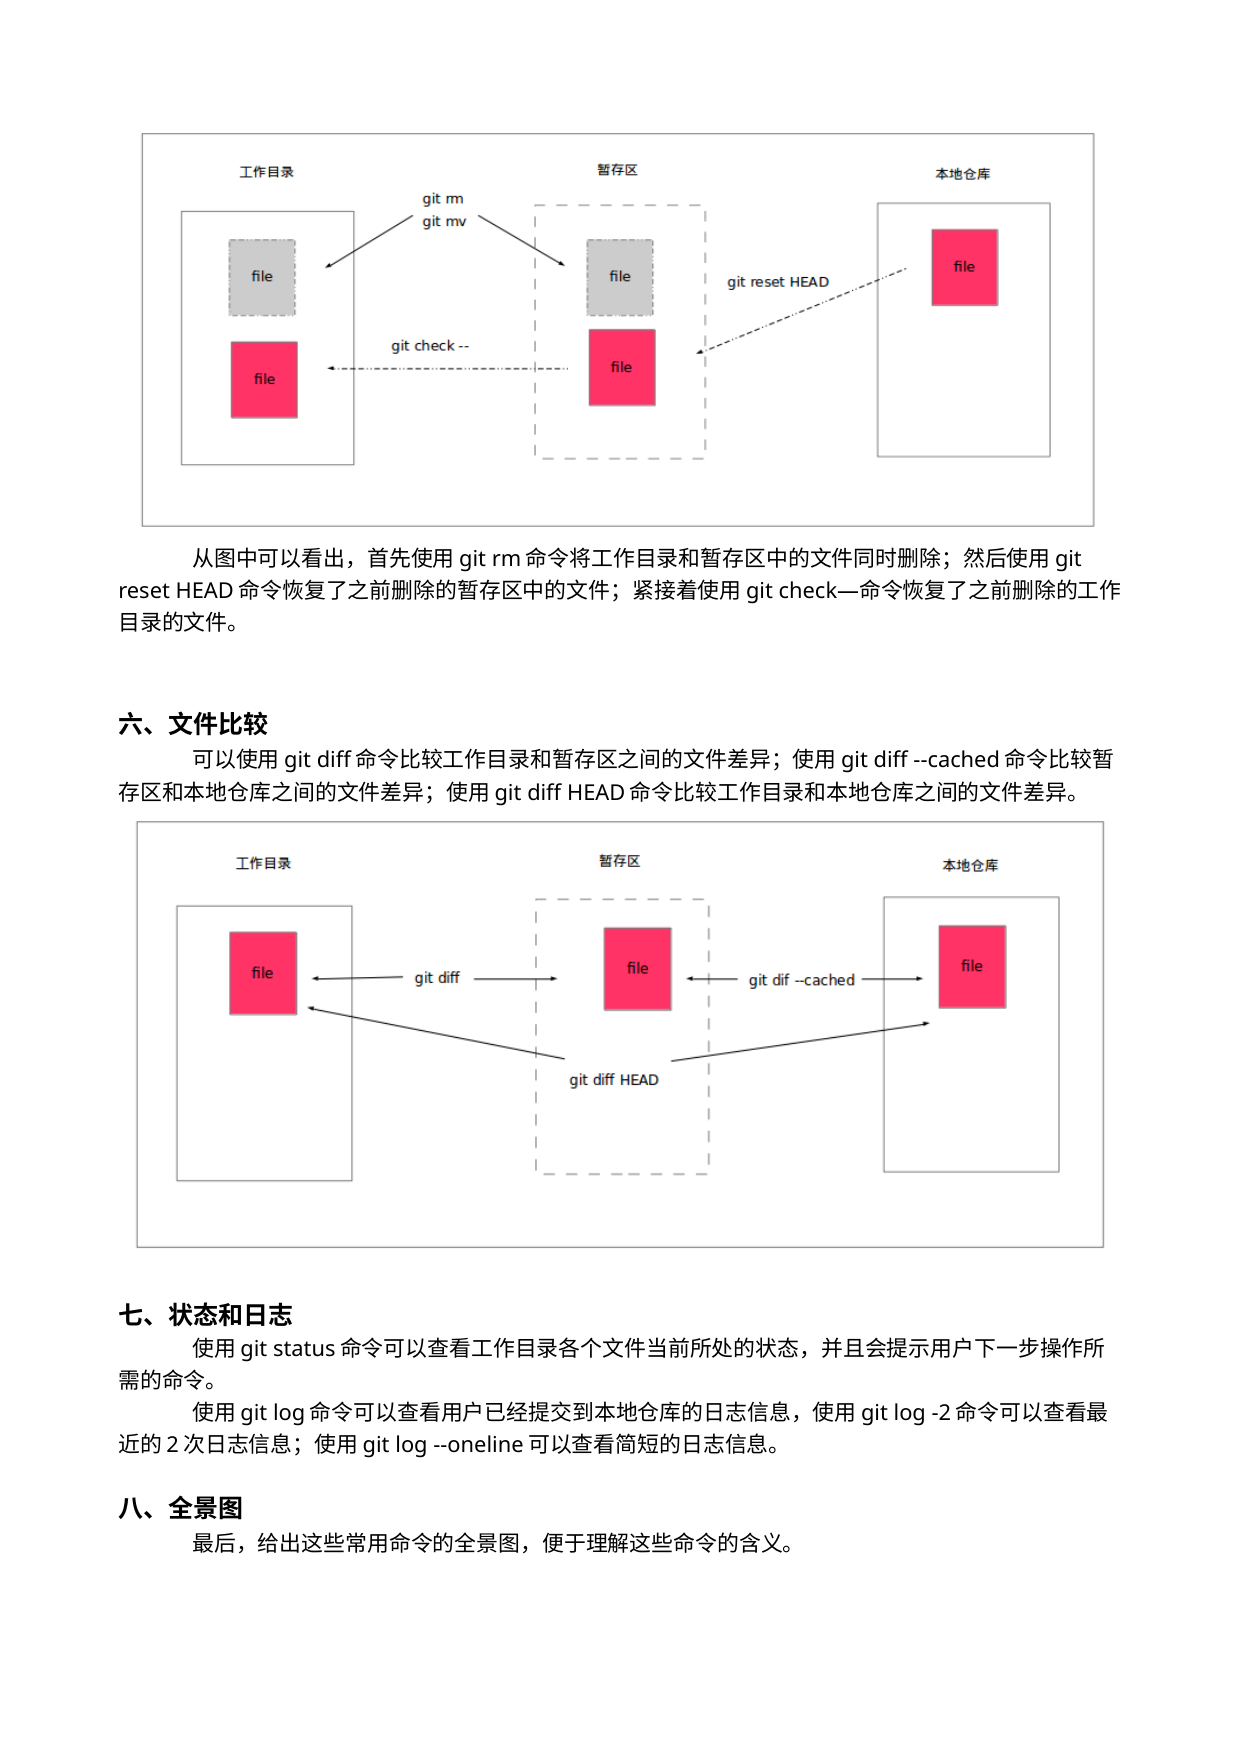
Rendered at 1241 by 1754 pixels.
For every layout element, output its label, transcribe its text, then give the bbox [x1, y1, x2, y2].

text 使用git log命令可以查看用户已经提交到本地仓库的日志信息，使用git log -2命令可以查看最近的2次日志信息；使用git log --oneline可以查看简短的日志信息。 [118, 1395, 1122, 1458]
picture [121, 118, 1120, 542]
text 从图中可以看出，首先使用git rm命令将工作目录和暂存区中的文件同时删除；然后使用git reset HEAD命令恢复了之前删除的暂存区中的文件；紧接着使用git check—命令恢复了之前删除的工作目录的文件。 [118, 118, 1122, 636]
text 可以使用git diff命令比较工作目录和暂存区之间的文件差异；使用git diff --cached命令比较暂存区和本地仓库之间的文件差异；使用git diff HEAD命令比较工作目录和本地仓库之间的文件差异。 [118, 741, 1122, 806]
text 八、全景图 [118, 1488, 1122, 1524]
picture [118, 806, 1123, 1261]
text 使用git status命令可以查看工作目录各个文件当前所处的状态，并且会提示用户下一步操作所需的命令。 [118, 1331, 1122, 1395]
text 最后，给出这些常用命令的全景图，便于理解这些命令的含义。 [118, 1524, 1122, 1558]
text 七、状态和日志 [118, 1295, 1122, 1331]
text 六、文件比较 [118, 704, 1122, 741]
